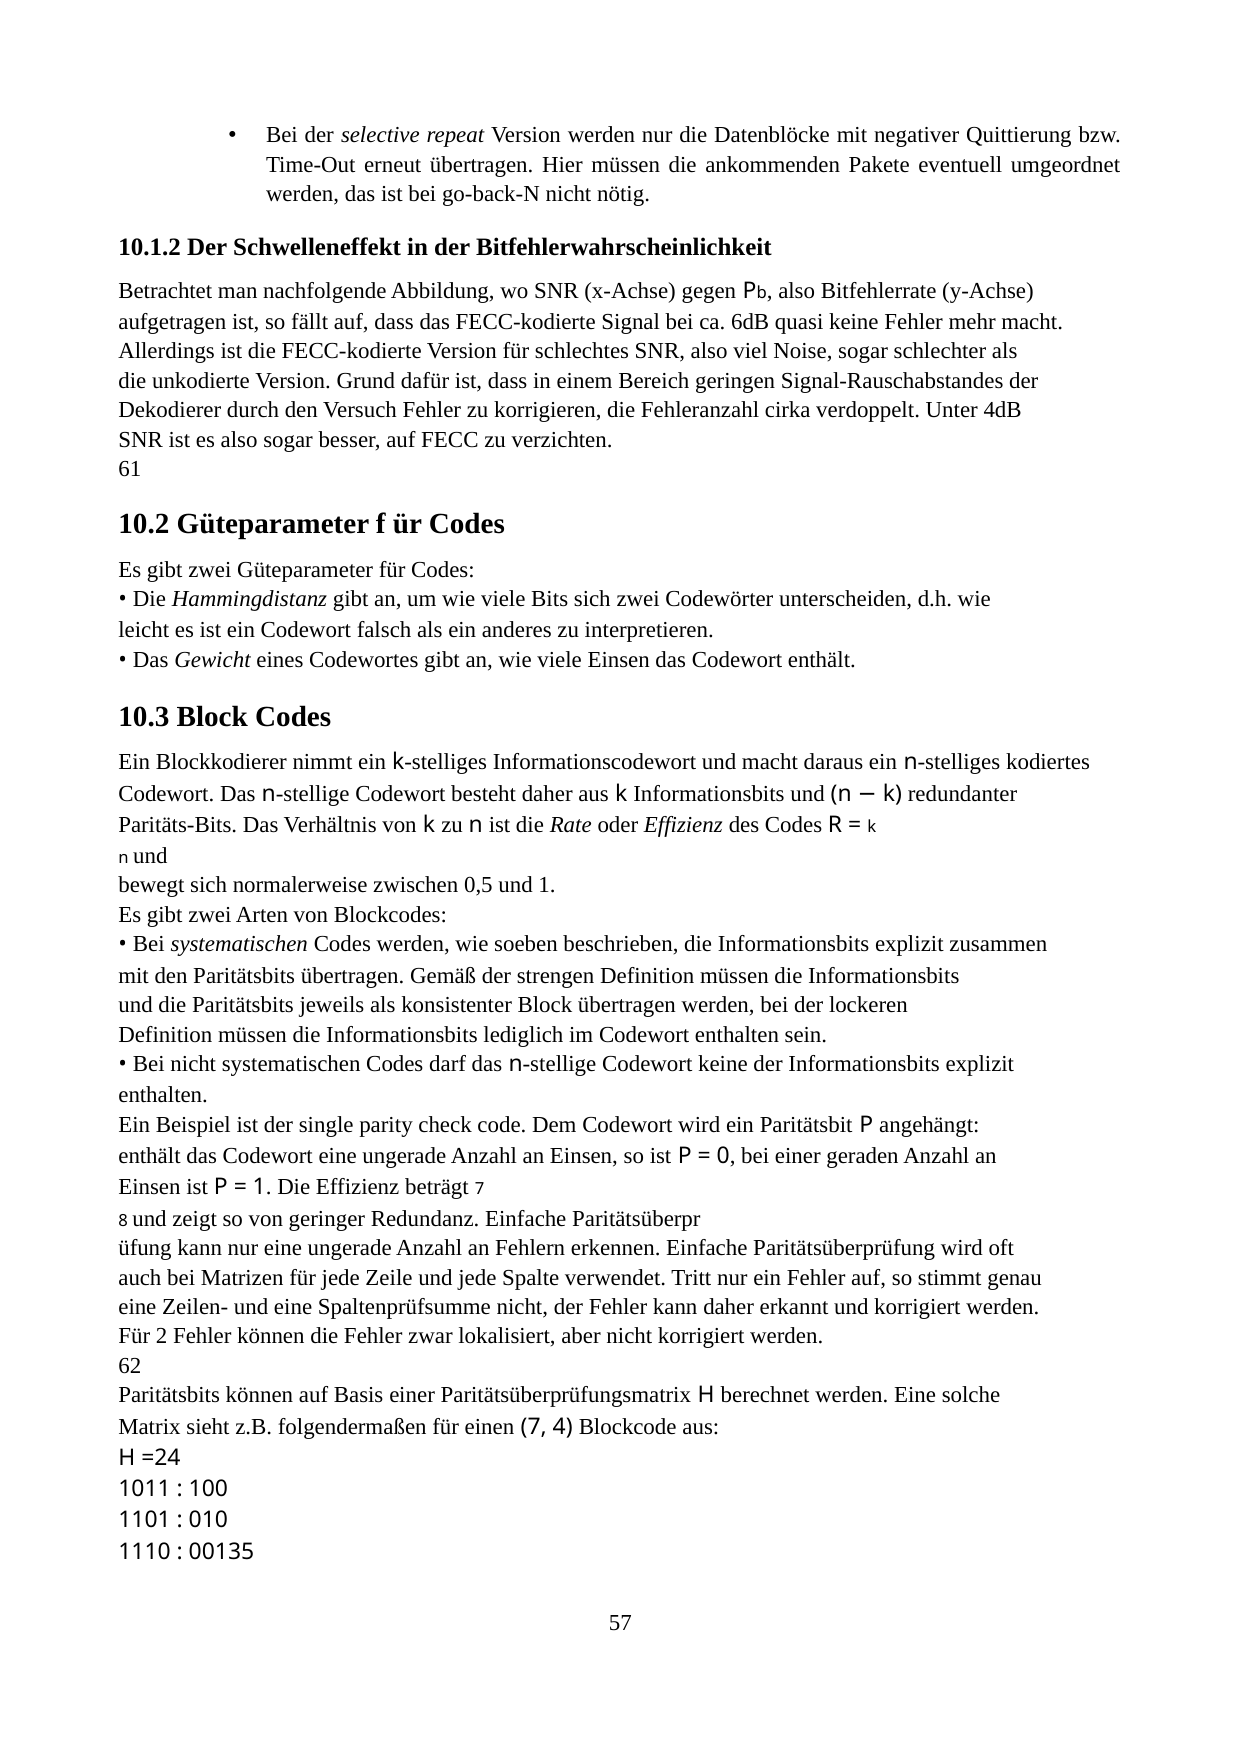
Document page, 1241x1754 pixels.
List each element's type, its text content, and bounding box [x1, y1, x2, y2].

text Dekodierer durch den Versuch Fehler zu korrigieren, die Fehleranzahl cirka verdoppelt. Unter 4dB [118, 393, 1122, 423]
list Bei der selective repeat Version werden nur die Datenblöcke mit negativer Quittierung bzw. Time-Out erneut übertragen. Hier müssen die ankommenden Pakete eventuell umgeordnet werden, das ist bei go-back-N nicht nötig. [228, 118, 1122, 207]
text Für 2 Fehler können die Fehler zwar lokalisiert, aber nicht korrigiert werden. [118, 1319, 1122, 1349]
text • Das Gewicht eines Codewortes gibt an, wie viele Einsen das Codewort enthält. [118, 643, 1122, 674]
text und die Paritätsbits jeweils als konsistenter Block übertragen werden, bei der lockeren [118, 988, 1122, 1018]
text Ein Blockkodierer nimmt ein k-stelliges Informationscodewort und macht daraus ein n-stelliges kodiertes [118, 745, 1122, 776]
text 8 und zeigt so von geringer Redundanz. Einfache Paritätsüberpr [118, 1202, 1122, 1231]
text • Bei nicht systematischen Codes darf das n-stellige Codewort keine der Informationsbits explizit [118, 1047, 1122, 1078]
text 1011 : 100 [118, 1472, 1122, 1503]
text H =24 [118, 1441, 1122, 1472]
text bewegt sich normalerweise zwischen 0,5 und 1. [118, 868, 1122, 898]
text • Die Hammingdistanz gibt an, um wie viele Bits sich zwei Codewörter unterscheiden, d.h. wie [118, 582, 1122, 613]
text Ein Beispiel ist der single parity check code. Dem Codewort wird ein Paritätsbit P angehängt: [118, 1108, 1122, 1139]
text 62 [118, 1349, 1122, 1378]
text Paritätsbits können auf Basis einer Paritätsüberprüfungsmatrix H berechnet werden. Eine solche [118, 1378, 1122, 1410]
text 61 [118, 452, 1122, 482]
text enthält das Codewort eine ungerade Anzahl an Einsen, so ist P = 0, bei einer geraden Anzahl an [118, 1139, 1122, 1170]
text Allerdings ist die FECC-kodierte Version für schlechtes SNR, also viel Noise, sogar schlechter als [118, 334, 1122, 364]
subtitle Güteparameter f ür Codes [118, 507, 1122, 540]
text SNR ist es also sogar besser, auf FECC zu verzichten. [118, 423, 1122, 452]
text 1101 : 010 [118, 1503, 1122, 1535]
text auch bei Matrizen für jede Zeile und jede Spalte verwendet. Tritt nur ein Fehler auf, so stimmt genau [118, 1261, 1122, 1290]
text leicht es ist ein Codewort falsch als ein anderes zu interpretieren. [118, 613, 1122, 643]
text Betrachtet man nachfolgende Abbildung, wo SNR (x-Achse) gegen Pb, also Bitfehlerrate (y-Achse) [118, 273, 1122, 305]
text Codewort. Das n-stellige Codewort besteht daher aus k Informationsbits und (n − k) redundanter [118, 776, 1122, 808]
text Paritäts-Bits. Das Verhältnis von k zu n ist die Rate oder Effizienz des Codes R = k [118, 808, 1122, 839]
text üfung kann nur eine ungerade Anzahl an Fehlern erkennen. Einfache Paritätsüberprüfung wird oft [118, 1231, 1122, 1261]
text eine Zeilen- und eine Spaltenprüfsumme nicht, der Fehler kann daher erkannt und korrigiert werden. [118, 1290, 1122, 1319]
text Matrix sieht z.B. folgendermaßen für einen (7, 4) Blockcode aus: [118, 1410, 1122, 1441]
text Es gibt zwei Arten von Blockcodes: [118, 898, 1122, 927]
text Es gibt zwei Güteparameter für Codes: [118, 553, 1122, 582]
text Einsen ist P = 1. Die Effizienz beträgt 7 [118, 1170, 1122, 1202]
text die unkodierte Version. Grund dafür ist, dass in einem Bereich geringen Signal-Rauschabstandes der [118, 364, 1122, 393]
text mit den Paritätsbits übertragen. Gemäß der strengen Definition müssen die Informationsbits [118, 959, 1122, 988]
text aufgetragen ist, so fällt auf, dass das FECC-kodierte Signal bei ca. 6dB quasi keine Fehler mehr macht. [118, 305, 1122, 334]
subtitle Block Codes [118, 699, 1122, 733]
text 1110 : 00135 [118, 1535, 1122, 1566]
text enthalten. [118, 1078, 1122, 1108]
text n und [118, 839, 1122, 868]
subtitle Der Schwelleneffekt in der Bitfehlerwahrscheinlichkeit [118, 232, 1122, 261]
text • Bei systematischen Codes werden, wie soeben beschrieben, die Informationsbits explizit zusammen [118, 927, 1122, 959]
text Definition müssen die Informationsbits lediglich im Codewort enthalten sein. [118, 1018, 1122, 1047]
